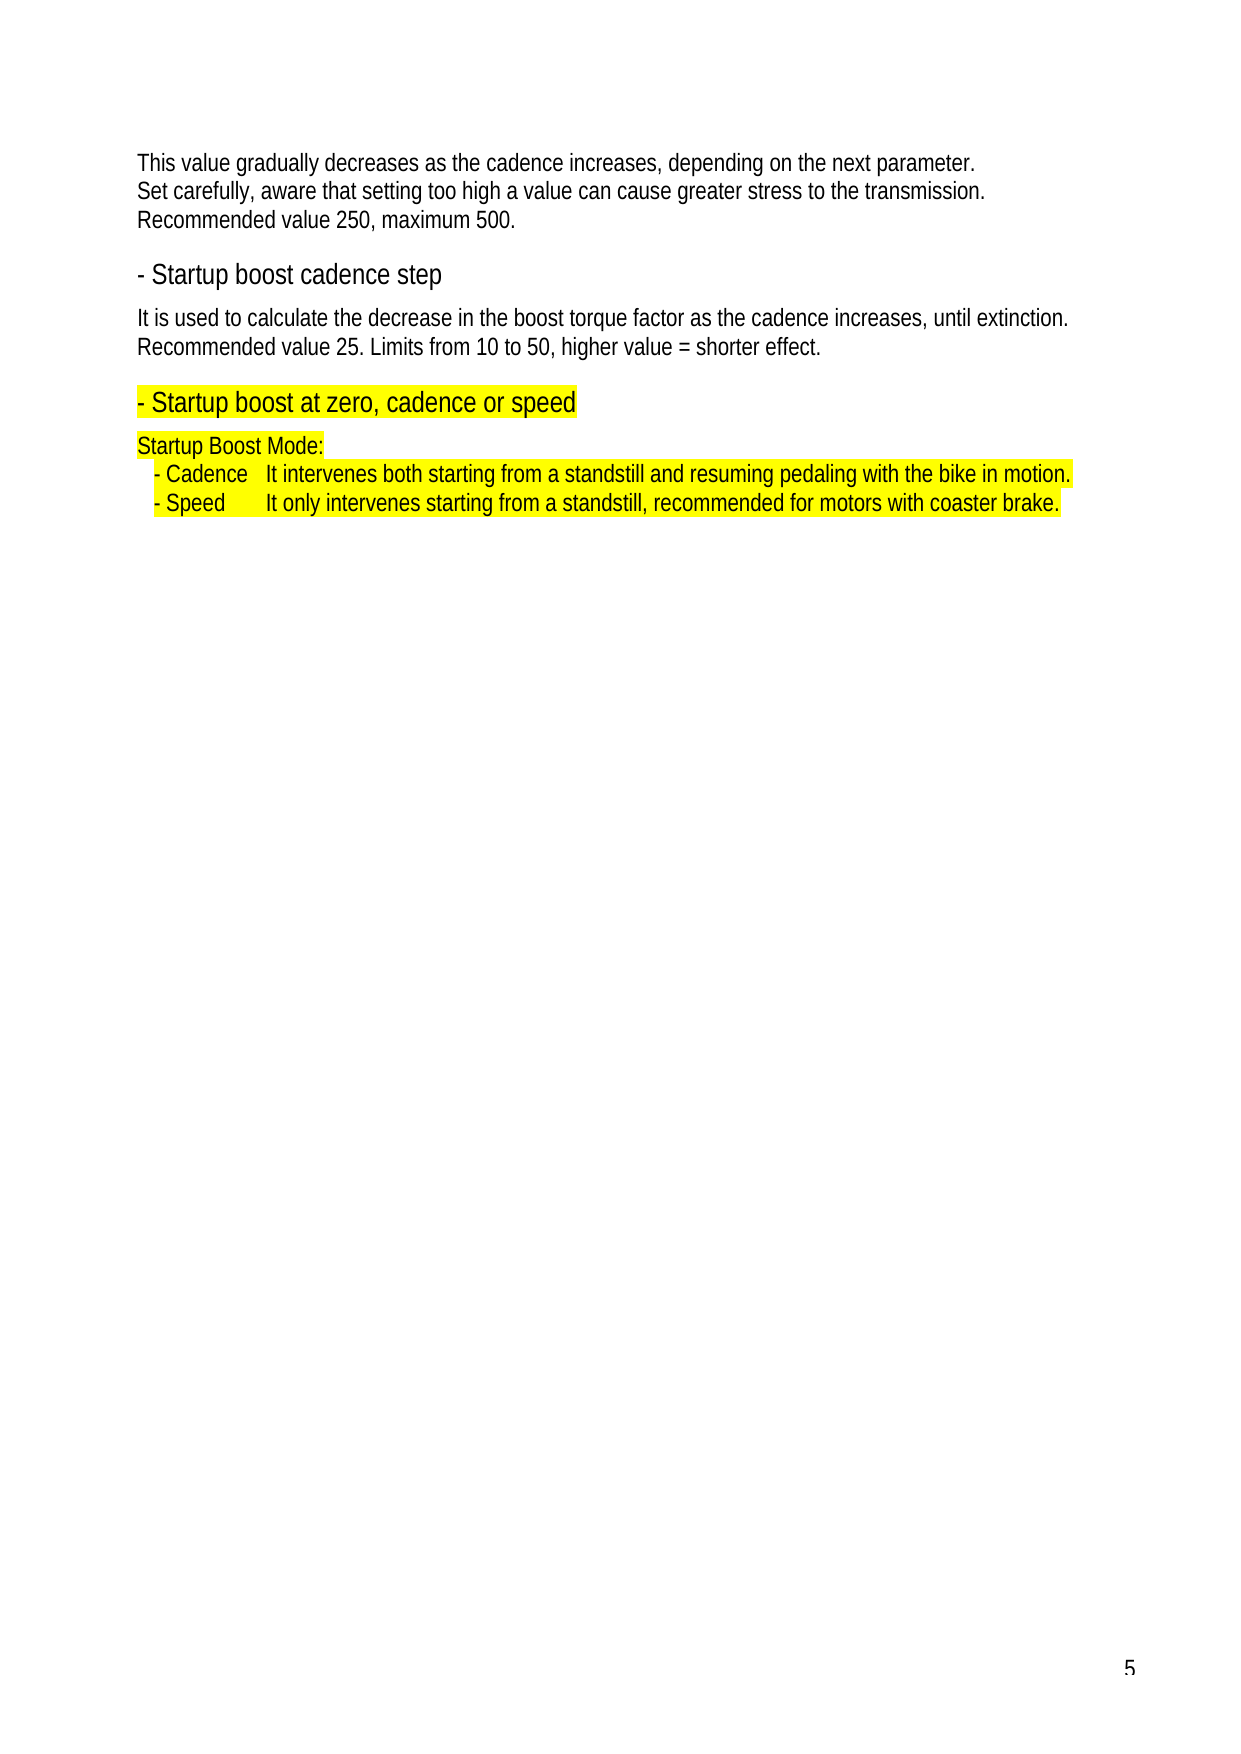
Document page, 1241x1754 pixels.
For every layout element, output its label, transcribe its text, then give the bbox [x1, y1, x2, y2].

subtitle This value gradually decreases as the cadence increases, depending on the next parameter. [137, 148, 1122, 176]
subtitle Startup Boost Mode: [137, 431, 1122, 459]
subtitle Recommended value 25. Limits from 10 to 50, higher value = shorter effect. [137, 332, 1122, 361]
subtitle Set carefully, aware that setting too high a value can cause greater stress to the transmission. [137, 176, 1122, 205]
subtitle Recommended value 250, maximum 500. [137, 205, 1122, 233]
subtitle It is used to calculate the decrease in the boost torque factor as the cadence increases, until extinction. [137, 303, 1122, 332]
subtitle - Speed It only intervenes starting from a standstill, recommended for motors with coaster brake. [153, 488, 1122, 517]
subtitle - Cadence It intervenes both starting from a standstill and resuming pedaling with the bike in motion. [153, 459, 1122, 488]
subtitle - Startup boost at zero, cadence or speed [137, 385, 1122, 418]
subtitle - Startup boost cadence step [137, 257, 1122, 291]
